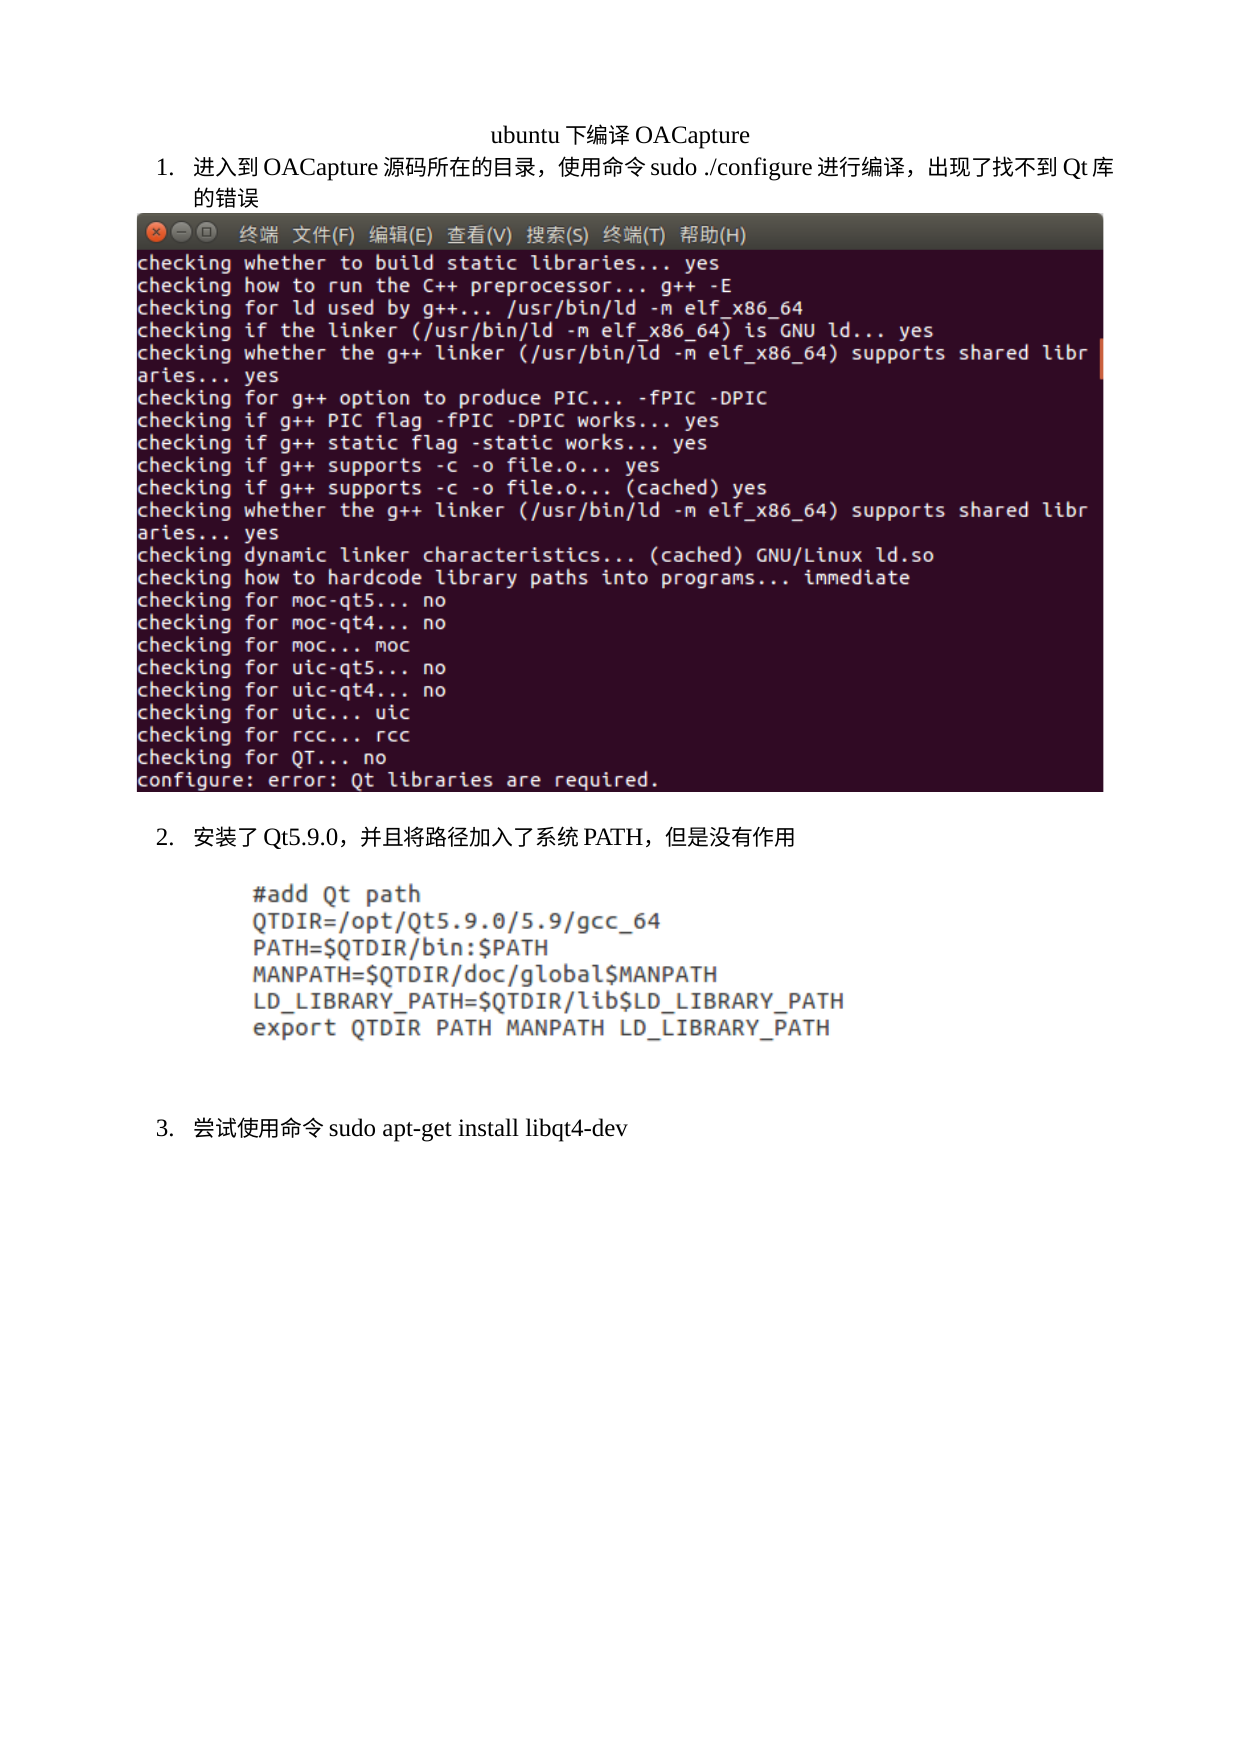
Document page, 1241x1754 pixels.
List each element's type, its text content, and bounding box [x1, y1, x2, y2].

list 进入到OACapture源码所在的目录，使用命令sudo ./configure进行编译，出现了找不到Qt库的错误 [156, 150, 1122, 213]
list 尝试使用命令sudo apt-get install libqt4-dev [156, 1111, 1122, 1142]
text ubuntu下编译OACapture [118, 118, 1122, 150]
picture [136, 213, 1104, 792]
list 安装了Qt5.9.0，并且将路径加入了系统PATH，但是没有作用 [156, 820, 1122, 852]
picture [250, 860, 890, 1078]
